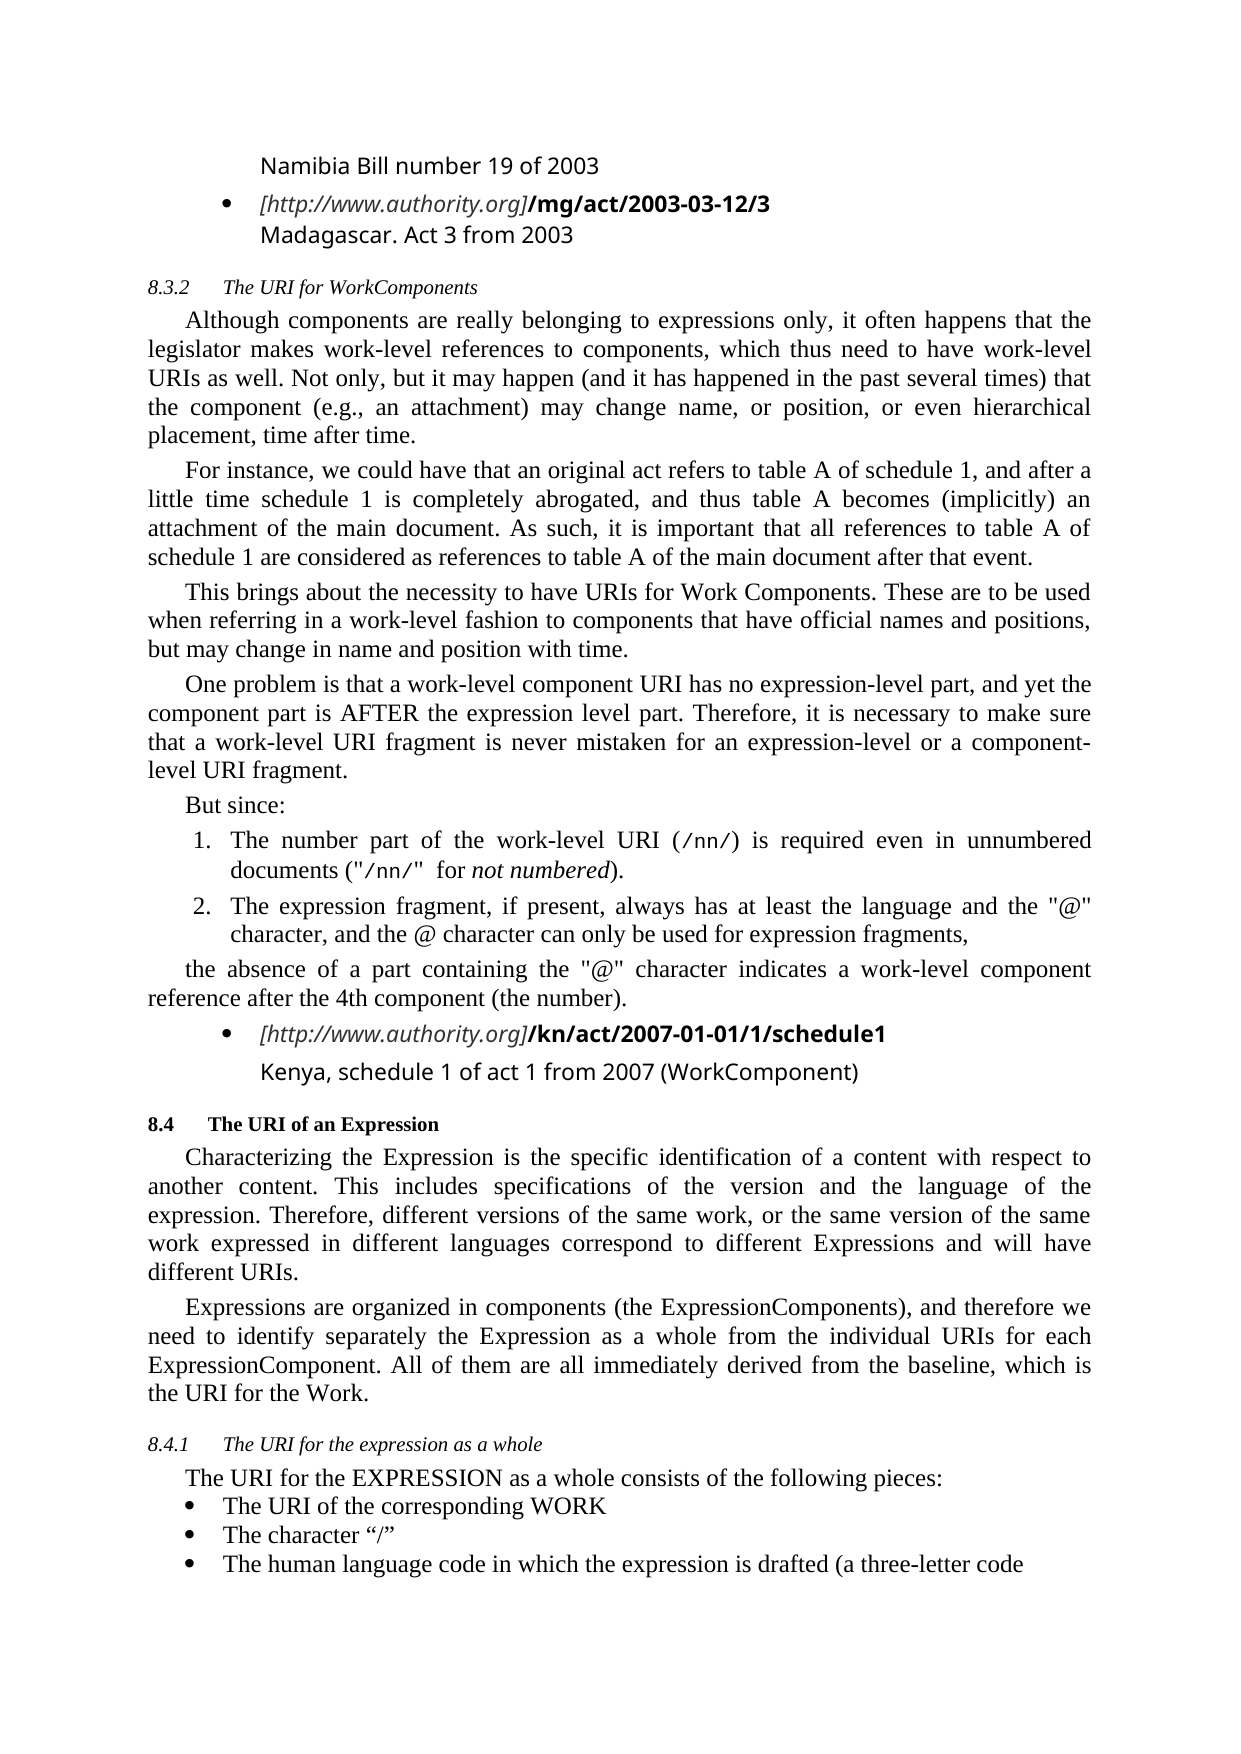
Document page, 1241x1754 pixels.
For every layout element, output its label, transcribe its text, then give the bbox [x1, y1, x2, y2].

list The URI of the corresponding WORK [185, 1491, 1092, 1520]
text For instance, we could have that an original act refers to table A of schedule 1, and after a little time schedule 1 is completely abrogated, and thus table A becomes (implicitly) an attachment of the main document. As such, it is important that all references to table A of schedule 1 are considered as references to table A of the main document after that event. [148, 455, 1092, 570]
list The human language code in which the expression is drafted (a three-letter code [185, 1549, 1092, 1578]
text The URI for the EXPRESSION as a whole consists of the following pieces: [148, 1463, 1092, 1491]
list The character “/” [185, 1520, 1092, 1549]
subtitle The URI for WorkComponents [148, 275, 1092, 299]
text This brings about the necessity to have URIs for Work Components. These are to be used when referring in a work-level fashion to components that have official names and positions, but may change in name and position with time. [148, 577, 1092, 663]
list [http://www.authority.org]/mg/act/2003-03-12/3 Madagascar. Act 3 from 2003 [222, 187, 1092, 250]
text Kenya, schedule 1 of act 1 from 2007 (WorkComponent) [260, 1056, 1092, 1087]
text the absence of a part containing the "@" character indicates a work-level component reference after the 4th component (the number). [148, 954, 1092, 1012]
subtitle The URI of an Expression [148, 1112, 1092, 1136]
list The number part of the work-level URI (/nn/) is required even in unnumbered documents ("/nn/" for not numbered). [193, 825, 1092, 884]
subtitle The URI for the expression as a whole [148, 1432, 1092, 1456]
text Expressions are organized in components (the ExpressionComponents), and therefore we need to identify separately the Expression as a whole from the individual URIs for each ExpressionComponent. All of them are all immediately derived from the baseline, which is the URI for the Work. [148, 1292, 1092, 1407]
list The expression fragment, if present, always has at least the language and the "@" character, and the @ character can only be used for expression fragments, [193, 891, 1092, 948]
text Although components are really belonging to expressions only, it often happens that the legislator makes work-level references to components, which thus need to have work-level URIs as well. Not only, but it may happen (and it has happened in the past several times) that the component (e.g., an attachment) may change name, or position, or even hierarchical placement, time after time. [148, 305, 1092, 449]
text One problem is that a work-level component URI has no expression-level part, and yet the component part is AFTER the expression level part. Therefore, it is necessary to make sure that a work-level URI fragment is never mistaken for an expression-level or a component-level URI fragment. [148, 669, 1092, 784]
list [http://www.authority.org]/kn/act/2007-01-01/1/schedule1 [222, 1018, 1092, 1049]
list Namibia Bill number 19 of 2003 [222, 150, 1092, 181]
text But since: [148, 790, 1092, 819]
text Characterizing the Expression is the specific identification of a content with respect to another content. This includes specifications of the version and the language of the expression. Therefore, different versions of the same work, or the same version of the same work expressed in different languages correspond to different Expressions and will have different URIs. [148, 1142, 1092, 1286]
